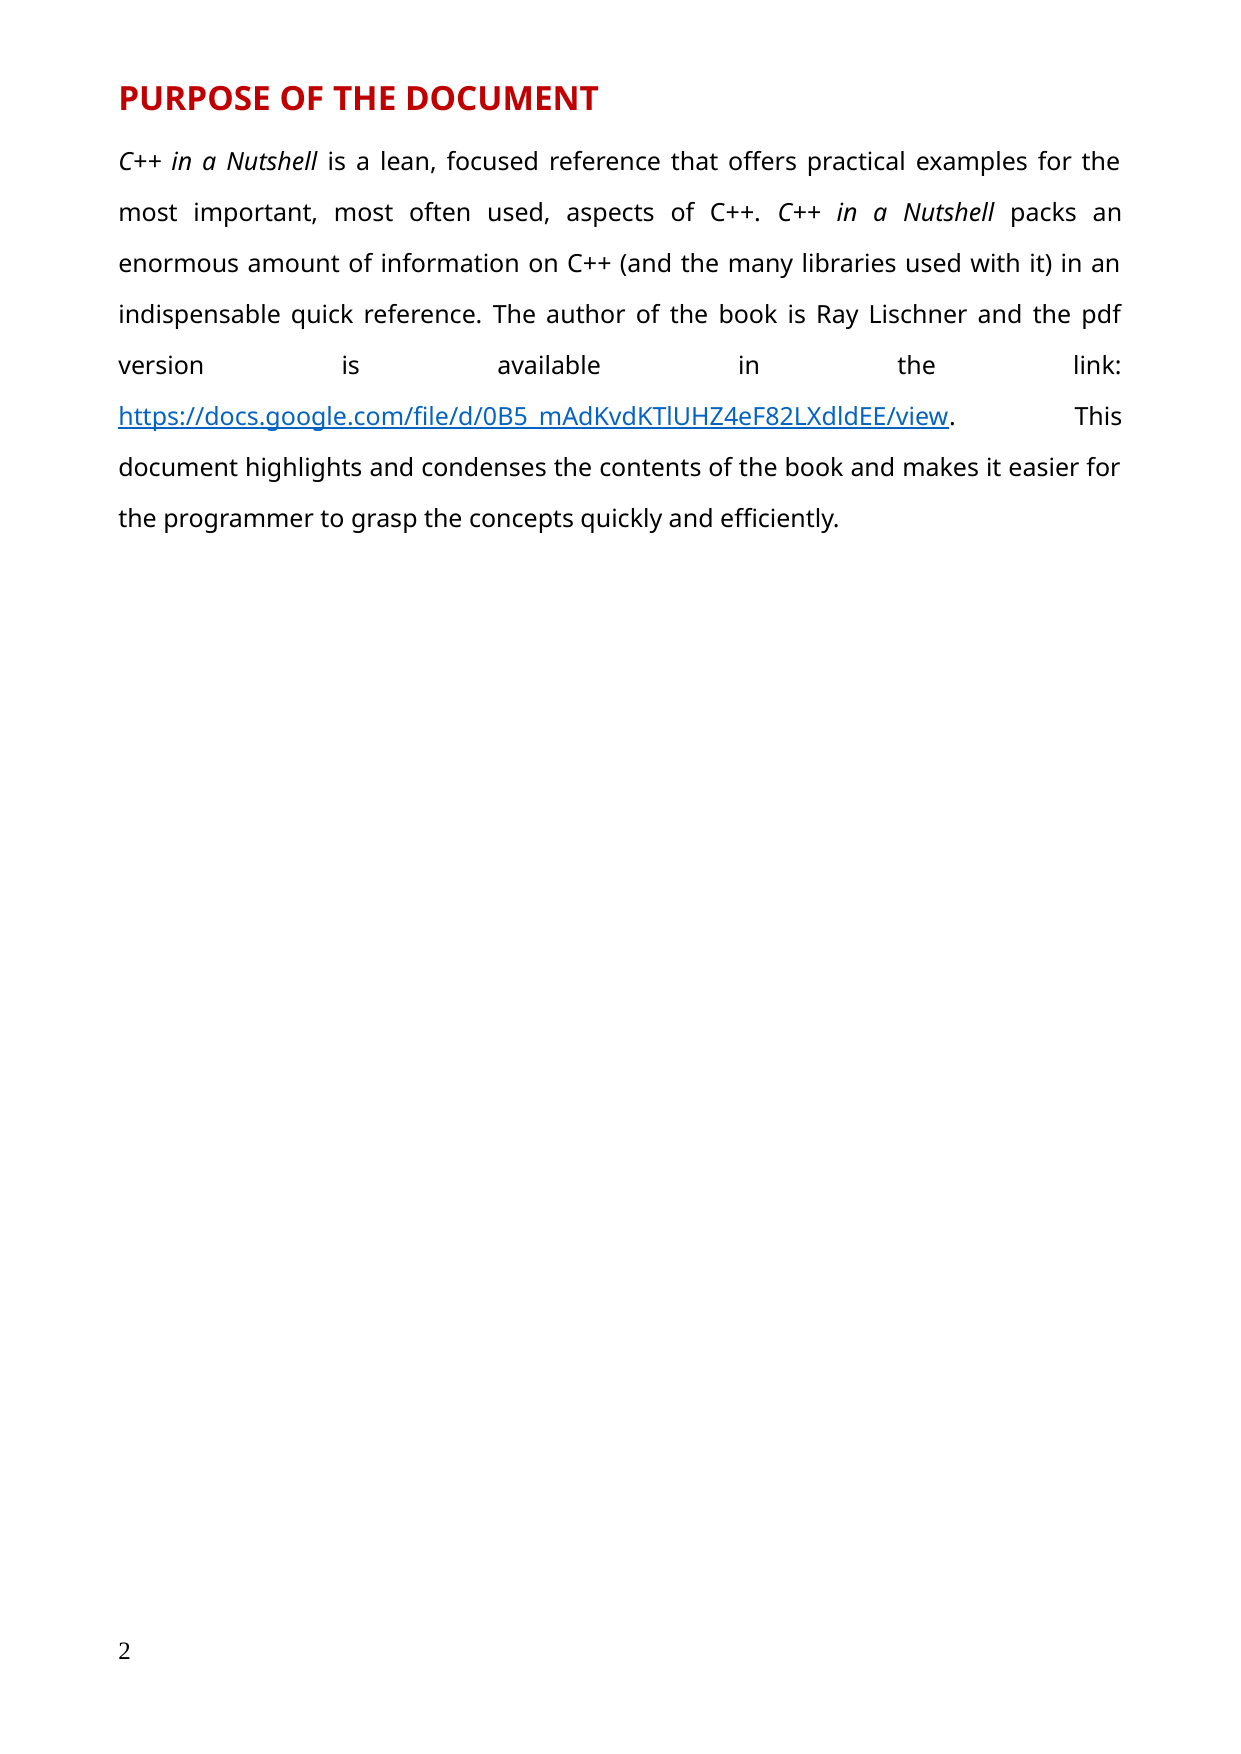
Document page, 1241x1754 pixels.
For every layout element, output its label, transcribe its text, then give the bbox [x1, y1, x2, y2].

text C++ in a Nutshell is a lean, focused reference that offers practical examples for the most important, most often used, aspects of C++. C++ in a Nutshell packs an enormous amount of information on C++ (and the many libraries used with it) in an indispensable quick reference. The author of the book is Ray Lischner and the pdf version is available in the link: https://docs.google.com/file/d/0B5_mAdKvdKTlUHZ4eF82LXdldEE/view. This document highlights and condenses the contents of the book and makes it easier for the programmer to grasp the concepts quickly and efficiently. [118, 143, 1122, 535]
subtitle PURPOSE OF THE DOCUMENT [118, 75, 1122, 120]
